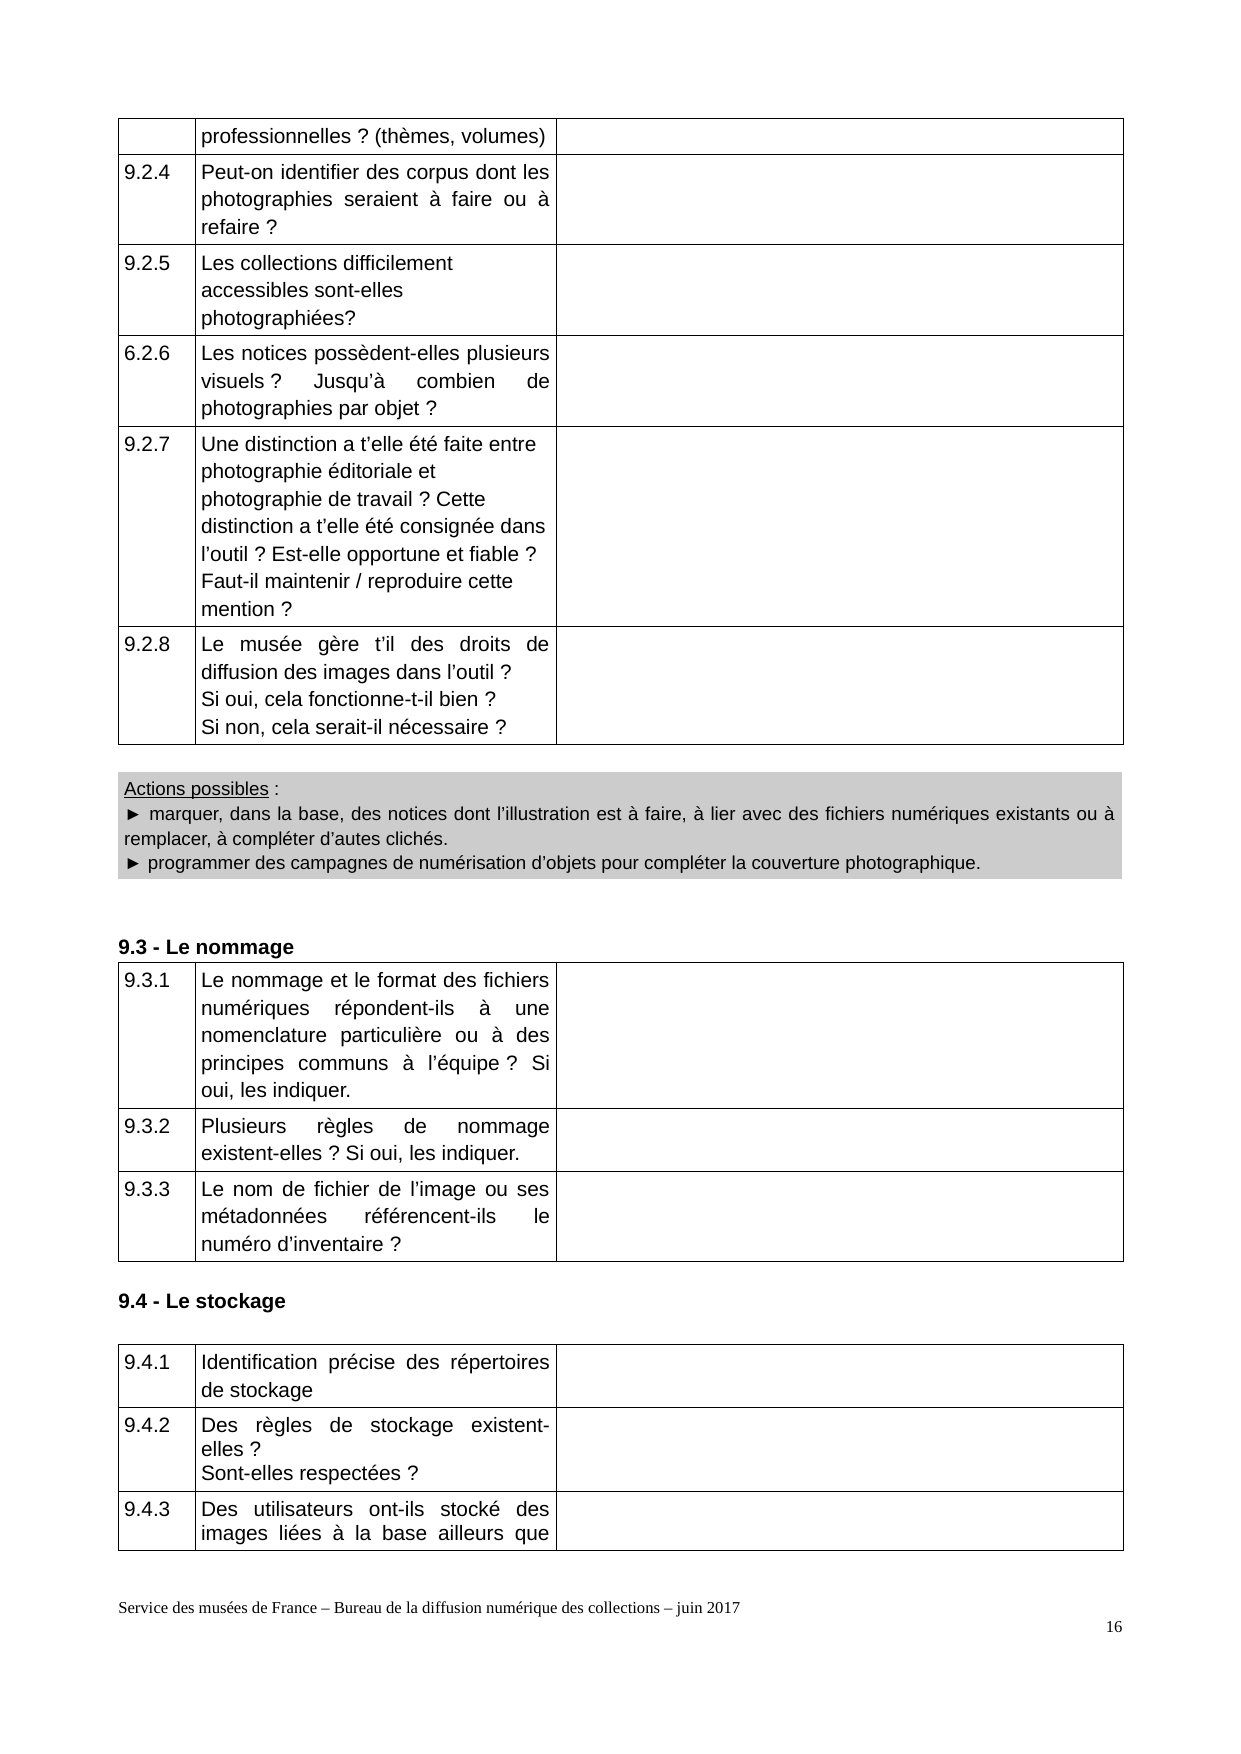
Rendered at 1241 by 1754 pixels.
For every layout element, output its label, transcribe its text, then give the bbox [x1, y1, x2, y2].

table_cell Peut-on identifier des corpus dont les photographies seraient à faire ou à refaire ? [196, 155, 556, 244]
table_cell 9.3.3 [119, 1172, 195, 1261]
table_cell 9.2.7 [119, 427, 195, 626]
table_cell 9.2.4 [119, 155, 195, 244]
table_cell Une distinction a t’elle été faite entre photographie éditoriale et photographie de travail ? Cette distinction a t’elle été consignée dans l’outil ? Est-elle opportune et fiable ? Faut-il maintenir / reproduire cette mention ? [196, 427, 556, 626]
table_cell [557, 1172, 1123, 1261]
table_header 9.4.1 [119, 1345, 195, 1407]
table_cell [557, 1408, 1123, 1491]
table_cell professionnelles ? (thèmes, volumes) [196, 119, 556, 154]
table_cell 9.2.5 [119, 245, 195, 335]
table_cell [119, 119, 195, 154]
table_cell [557, 627, 1123, 744]
table_header 9.3.1 [119, 963, 195, 1108]
text 9.3 - Le nommage [118, 934, 1122, 958]
table_cell [557, 336, 1123, 426]
table_header [557, 963, 1123, 1108]
table_header Le nommage et le format des fichiers numériques répondent-ils à une nomenclature particulière ou à des principes communs à l’équipe ? Si oui, les indiquer. [196, 963, 556, 1108]
table_cell Plusieurs règles de nommage existent-elles ? Si oui, les indiquer. [196, 1109, 556, 1171]
table_cell Des utilisateurs ont-ils stocké des images liées à la base ailleurs que [196, 1492, 556, 1550]
table_cell Les notices possèdent-elles plusieurs visuels ? Jusqu’à combien de photographies par objet ? [196, 336, 556, 426]
table_cell 9.4.2 [119, 1408, 195, 1491]
table_cell Le nom de fichier de l’image ou ses métadonnées référencent-ils le numéro d’inventaire ? [196, 1172, 556, 1261]
table_cell [557, 1492, 1123, 1550]
table_cell [557, 1109, 1123, 1171]
table_cell [557, 427, 1123, 626]
table_cell 9.4.3 [119, 1492, 195, 1550]
table_cell [557, 119, 1123, 154]
table_cell Des règles de stockage existent-elles ? Sont-elles respectées ? [196, 1408, 556, 1491]
table_cell 9.2.8 [119, 627, 195, 744]
table_cell Les collections difficilement accessibles sont-elles photographiées? [196, 245, 556, 335]
table_cell 9.3.2 [119, 1109, 195, 1171]
table_header [557, 1345, 1123, 1407]
table_header Identification précise des répertoires de stockage [196, 1345, 556, 1407]
table_cell 6.2.6 [119, 336, 195, 426]
table_header Actions possibles : ► marquer, dans la base, des notices dont l’illustration est à faire, à lier avec des fichiers numériques existants ou à remplacer, à compléter d’autes clichés. ► programmer des campagnes de numérisation d’objets pour compléter la couverture photographique. [118, 772, 1122, 879]
table_cell Le musée gère t’il des droits de diffusion des images dans l’outil ? Si oui, cela fonctionne-t-il bien ? Si non, cela serait-il nécessaire ? [196, 627, 556, 744]
table_cell [557, 245, 1123, 335]
text 9.4 - Le stockage [118, 1289, 1122, 1313]
table_cell [557, 155, 1123, 244]
